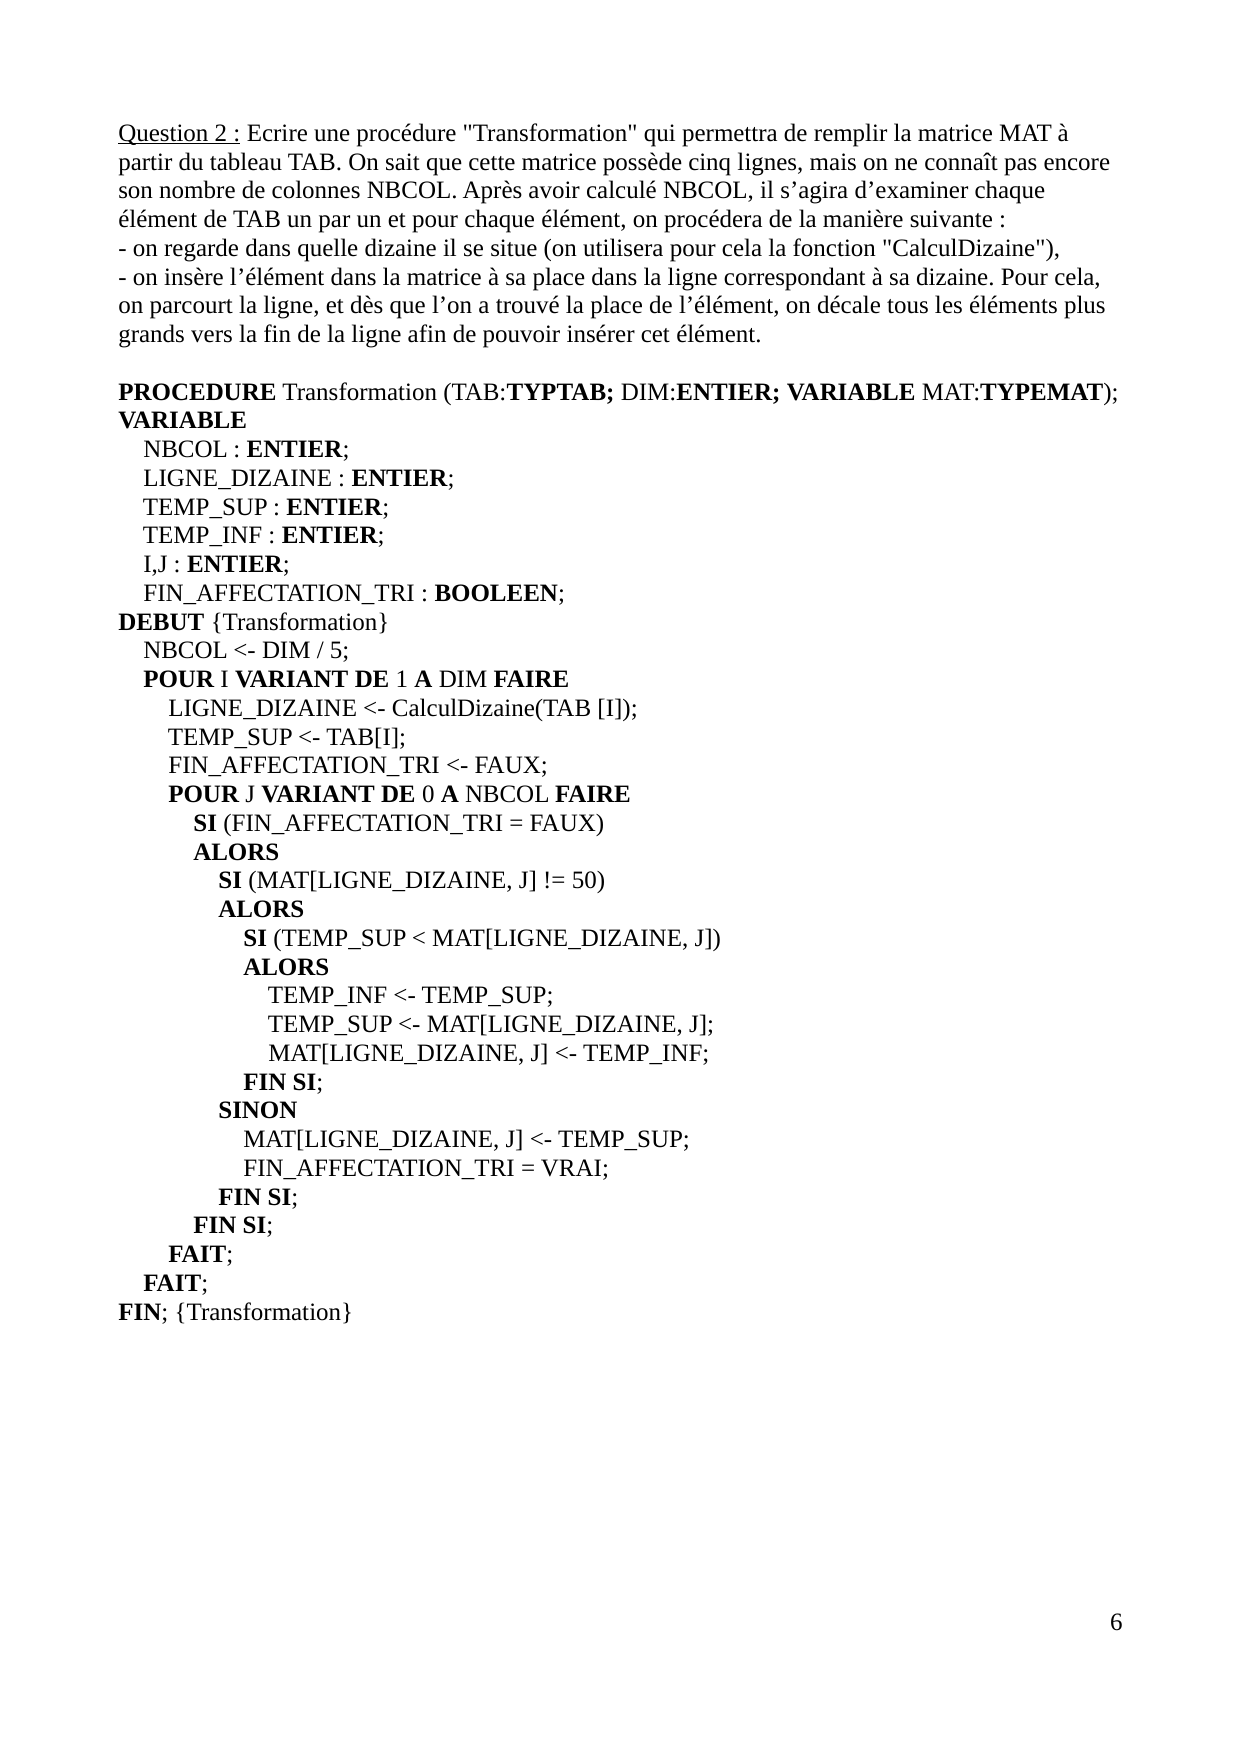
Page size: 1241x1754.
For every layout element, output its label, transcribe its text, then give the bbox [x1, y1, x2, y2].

text ALORS [118, 894, 1122, 923]
text - on regarde dans quelle dizaine il se situe (on utilisera pour cela la fonction "CalculDizaine"), [118, 233, 1122, 262]
text SI (TEMP_SUP < MAT[LIGNE_DIZAINE, J]) [118, 923, 1122, 952]
text NBCOL : ENTIER; [118, 434, 1122, 463]
text SINON [118, 1096, 1122, 1124]
text POUR I VARIANT DE 1 A DIM FAIRE [118, 664, 1122, 693]
text I,J : ENTIER; [118, 549, 1122, 578]
text FIN_AFFECTATION_TRI <- FAUX; [118, 751, 1122, 779]
text LIGNE_DIZAINE : ENTIER; [118, 463, 1122, 492]
text TEMP_INF : ENTIER; [118, 521, 1122, 549]
text FIN SI; [118, 1211, 1122, 1239]
text POUR J VARIANT DE 0 A NBCOL FAIRE [118, 779, 1122, 808]
text FIN SI; [118, 1067, 1122, 1096]
text FIN; {Transformation} [118, 1297, 1122, 1326]
text DEBUT {Transformation} [118, 607, 1122, 636]
text FAIT; [118, 1239, 1122, 1268]
text TEMP_SUP <- TAB[I]; [118, 722, 1122, 751]
text ALORS [118, 952, 1122, 981]
text TEMP_SUP : ENTIER; [118, 492, 1122, 521]
text MAT[LIGNE_DIZAINE, J] <- TEMP_INF; [118, 1038, 1122, 1067]
text TEMP_SUP <- MAT[LIGNE_DIZAINE, J]; [118, 1009, 1122, 1038]
text FIN_AFFECTATION_TRI : BOOLEEN; [118, 578, 1122, 607]
text TEMP_INF <- TEMP_SUP; [118, 981, 1122, 1009]
text MAT[LIGNE_DIZAINE, J] <- TEMP_SUP; [118, 1124, 1122, 1153]
text SI (MAT[LIGNE_DIZAINE, J] != 50) [118, 866, 1122, 894]
text FIN SI; [118, 1182, 1122, 1211]
text LIGNE_DIZAINE <- CalculDizaine(TAB [I]); [118, 693, 1122, 722]
text FAIT; [118, 1268, 1122, 1297]
text SI (FIN_AFFECTATION_TRI = FAUX) [118, 808, 1122, 837]
text Question 2 : Ecrire une procédure "Transformation" qui permettra de remplir la matrice MAT à partir du tableau TAB. On sait que cette matrice possède cinq lignes, mais on ne connaît pas encore son nombre de colonnes NBCOL. Après avoir calculé NBCOL, il s’agira d’examiner chaque élément de TAB un par un et pour chaque élément, on procédera de la manière suivante : [118, 118, 1122, 233]
text VARIABLE [118, 406, 1122, 434]
text ALORS [118, 837, 1122, 866]
text - on insère l’élément dans la matrice à sa place dans la ligne correspondant à sa dizaine. Pour cela, on parcourt la ligne, et dès que l’on a trouvé la place de l’élément, on décale tous les éléments plus grands vers la fin de la ligne afin de pouvoir insérer cet élément. [118, 262, 1122, 348]
text FIN_AFFECTATION_TRI = VRAI; [118, 1153, 1122, 1182]
text NBCOL <- DIM / 5; [118, 636, 1122, 664]
text PROCEDURE Transformation (TAB:TYPTAB; DIM:ENTIER; VARIABLE MAT:TYPEMAT); [118, 377, 1122, 406]
